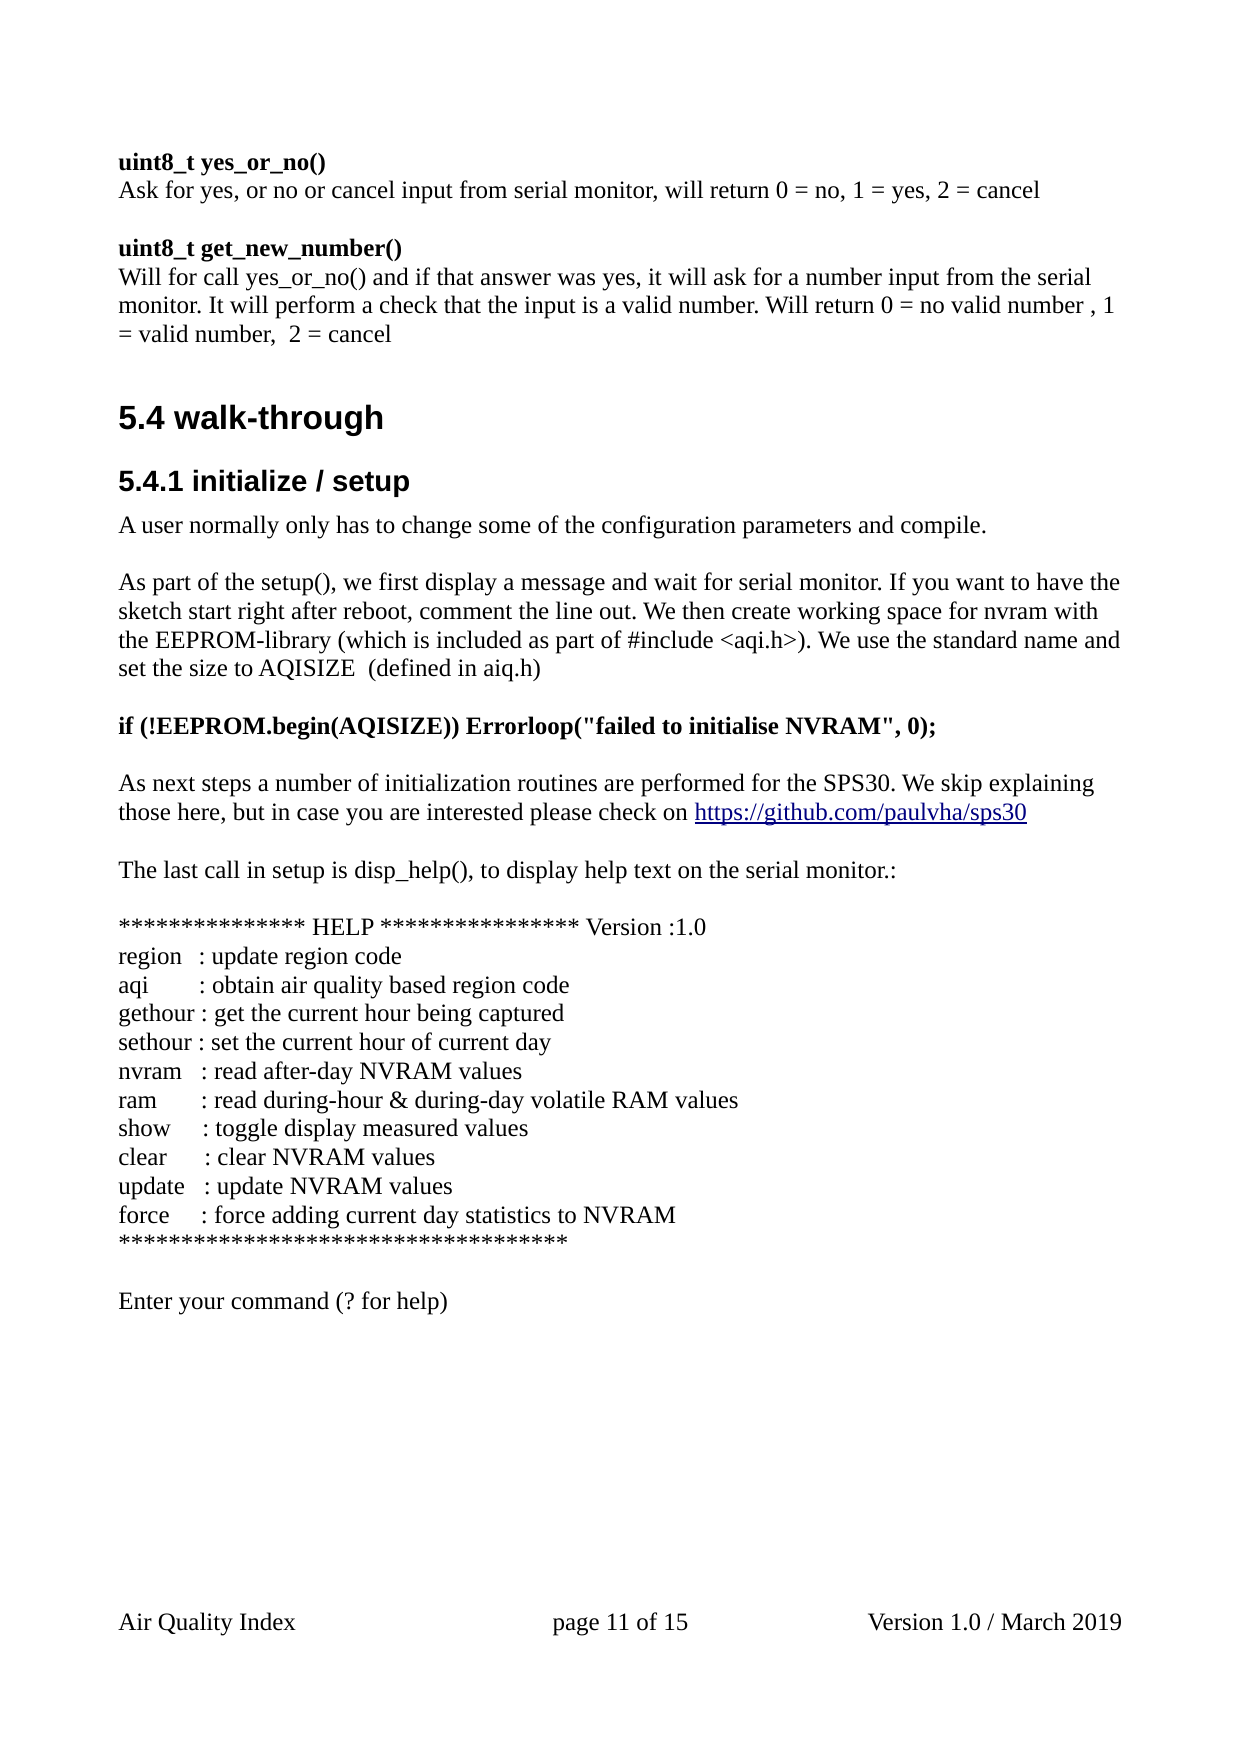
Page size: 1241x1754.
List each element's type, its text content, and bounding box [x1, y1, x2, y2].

text nvram : read after-day NVRAM values [118, 1056, 1122, 1085]
text clear : clear NVRAM values [118, 1142, 1122, 1171]
text show : toggle display measured values [118, 1113, 1122, 1142]
text sethour : set the current hour of current day [118, 1027, 1122, 1056]
text force : force adding current day statistics to NVRAM [118, 1200, 1122, 1228]
text if (!EEPROM.begin(AQISIZE)) Errorloop("failed to initialise NVRAM", 0); [118, 711, 1122, 740]
text ram : read during-hour & during-day volatile RAM values [118, 1085, 1122, 1113]
text ************************************ [118, 1228, 1122, 1257]
text *************** HELP **************** Version :1.0 [118, 912, 1122, 941]
text Enter your command (? for help) [118, 1286, 1122, 1315]
text As next steps a number of initialization routines are performed for the SPS30. We skip explaining those here, but in case you are interested please check on https://github.com/paulvha/sps30 [118, 768, 1122, 826]
text As part of the setup(), we first display a message and wait for serial monitor. If you want to have the sketch start right after reboot, comment the line out. We then create working space for nvram with the EEPROM-library (which is included as part of #include <aqi.h>). We use the standard name and set the size to AQISIZE (defined in aiq.h) [118, 567, 1122, 682]
text aqi : obtain air quality based region code [118, 970, 1122, 998]
text gethour : get the current hour being captured [118, 998, 1122, 1027]
text uint8_t get_new_number() [118, 233, 1122, 262]
text A user normally only has to change some of the configuration parameters and compile. [118, 510, 1122, 538]
text Will for call yes_or_no() and if that answer was yes, it will ask for a number input from the serial monitor. It will perform a check that the input is a valid number. Will return 0 = no valid number , 1 = valid number, 2 = cancel [118, 262, 1122, 348]
text region : update region code [118, 941, 1122, 970]
text uint8_t yes_or_no() [118, 147, 1122, 176]
text update : update NVRAM values [118, 1171, 1122, 1200]
text Ask for yes, or no or cancel input from serial monitor, will return 0 = no, 1 = yes, 2 = cancel [118, 176, 1122, 204]
text The last call in setup is disp_help(), to display help text on the serial monitor.: [118, 855, 1122, 883]
subtitle 5.4 walk-through [118, 398, 1122, 436]
subtitle 5.4.1 initialize / setup [118, 463, 1122, 497]
